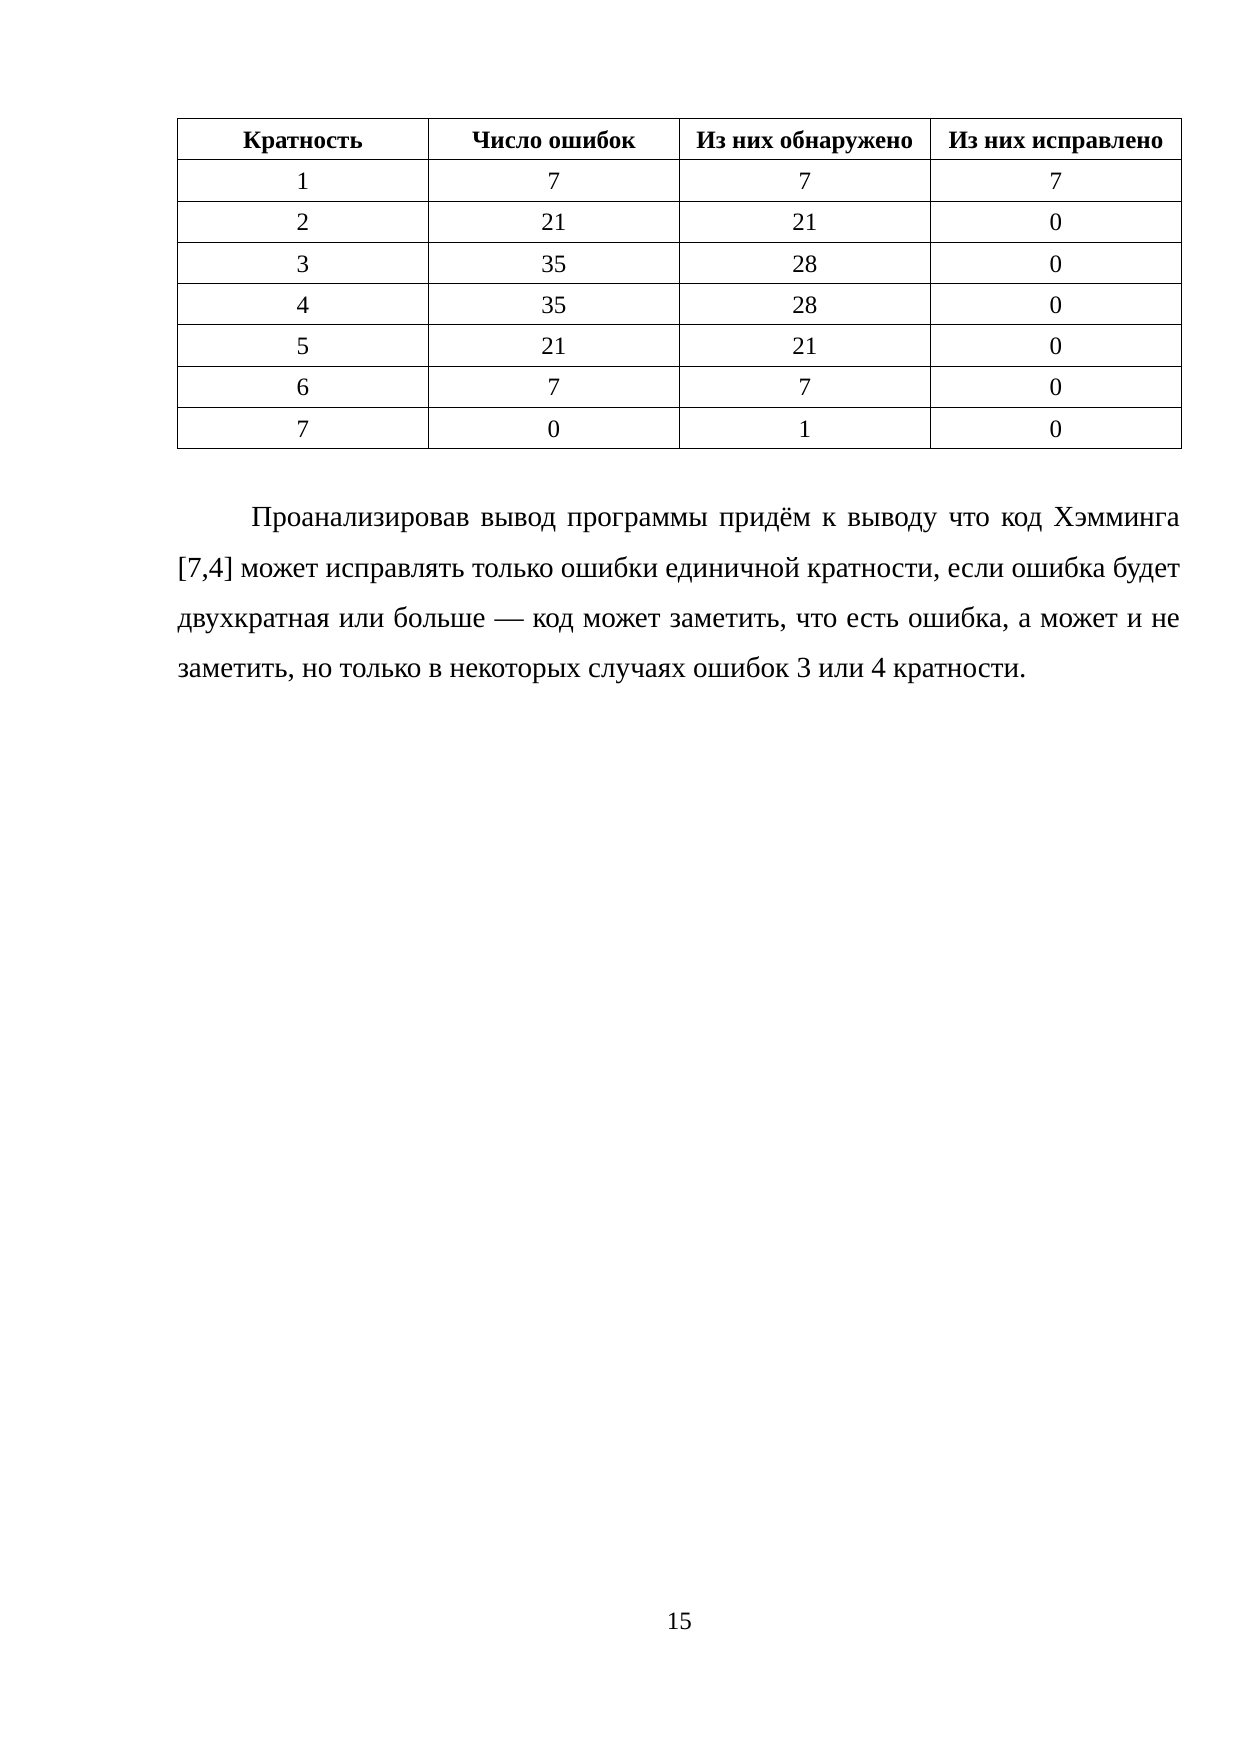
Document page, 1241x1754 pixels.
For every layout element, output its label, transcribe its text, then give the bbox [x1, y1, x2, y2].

table_cell 21 [429, 202, 679, 242]
table_cell 4 [178, 284, 428, 324]
table_cell 1 [178, 160, 428, 201]
table_cell 1 [680, 408, 930, 448]
table_cell 0 [931, 284, 1181, 324]
table_cell 7 [680, 160, 930, 201]
table_cell 35 [429, 284, 679, 324]
table_cell 21 [680, 325, 930, 366]
table_cell 28 [680, 284, 930, 324]
table_cell 2 [178, 202, 428, 242]
table_header Кратность [178, 119, 428, 159]
table_header Из них исправлено [931, 119, 1181, 159]
table_cell 5 [178, 325, 428, 366]
table_header Число ошибок [429, 119, 679, 159]
table_cell 21 [680, 202, 930, 242]
table_cell 0 [931, 408, 1181, 448]
table_cell 7 [931, 160, 1181, 201]
text Проанализировав вывод программы придём к выводу что код Хэмминга [7,4] может исправлять только ошибки единичной кратности, если ошибка будет двухкратная или больше — код может заметить, что есть ошибка, а может и не заметить, но только в некоторых случаях ошибок 3 или 4 кратности. [177, 499, 1181, 684]
table_cell 0 [931, 367, 1181, 407]
table_cell 0 [931, 243, 1181, 283]
table_cell 7 [429, 367, 679, 407]
table_cell 7 [429, 160, 679, 201]
table_cell 7 [680, 367, 930, 407]
table_cell 28 [680, 243, 930, 283]
table_cell 0 [931, 202, 1181, 242]
table_cell 21 [429, 325, 679, 366]
table_cell 0 [931, 325, 1181, 366]
table_cell 7 [178, 408, 428, 448]
table_header Из них обнаружено [680, 119, 930, 159]
table_cell 3 [178, 243, 428, 283]
table_cell 6 [178, 367, 428, 407]
table_cell 0 [429, 408, 679, 448]
table_cell 35 [429, 243, 679, 283]
